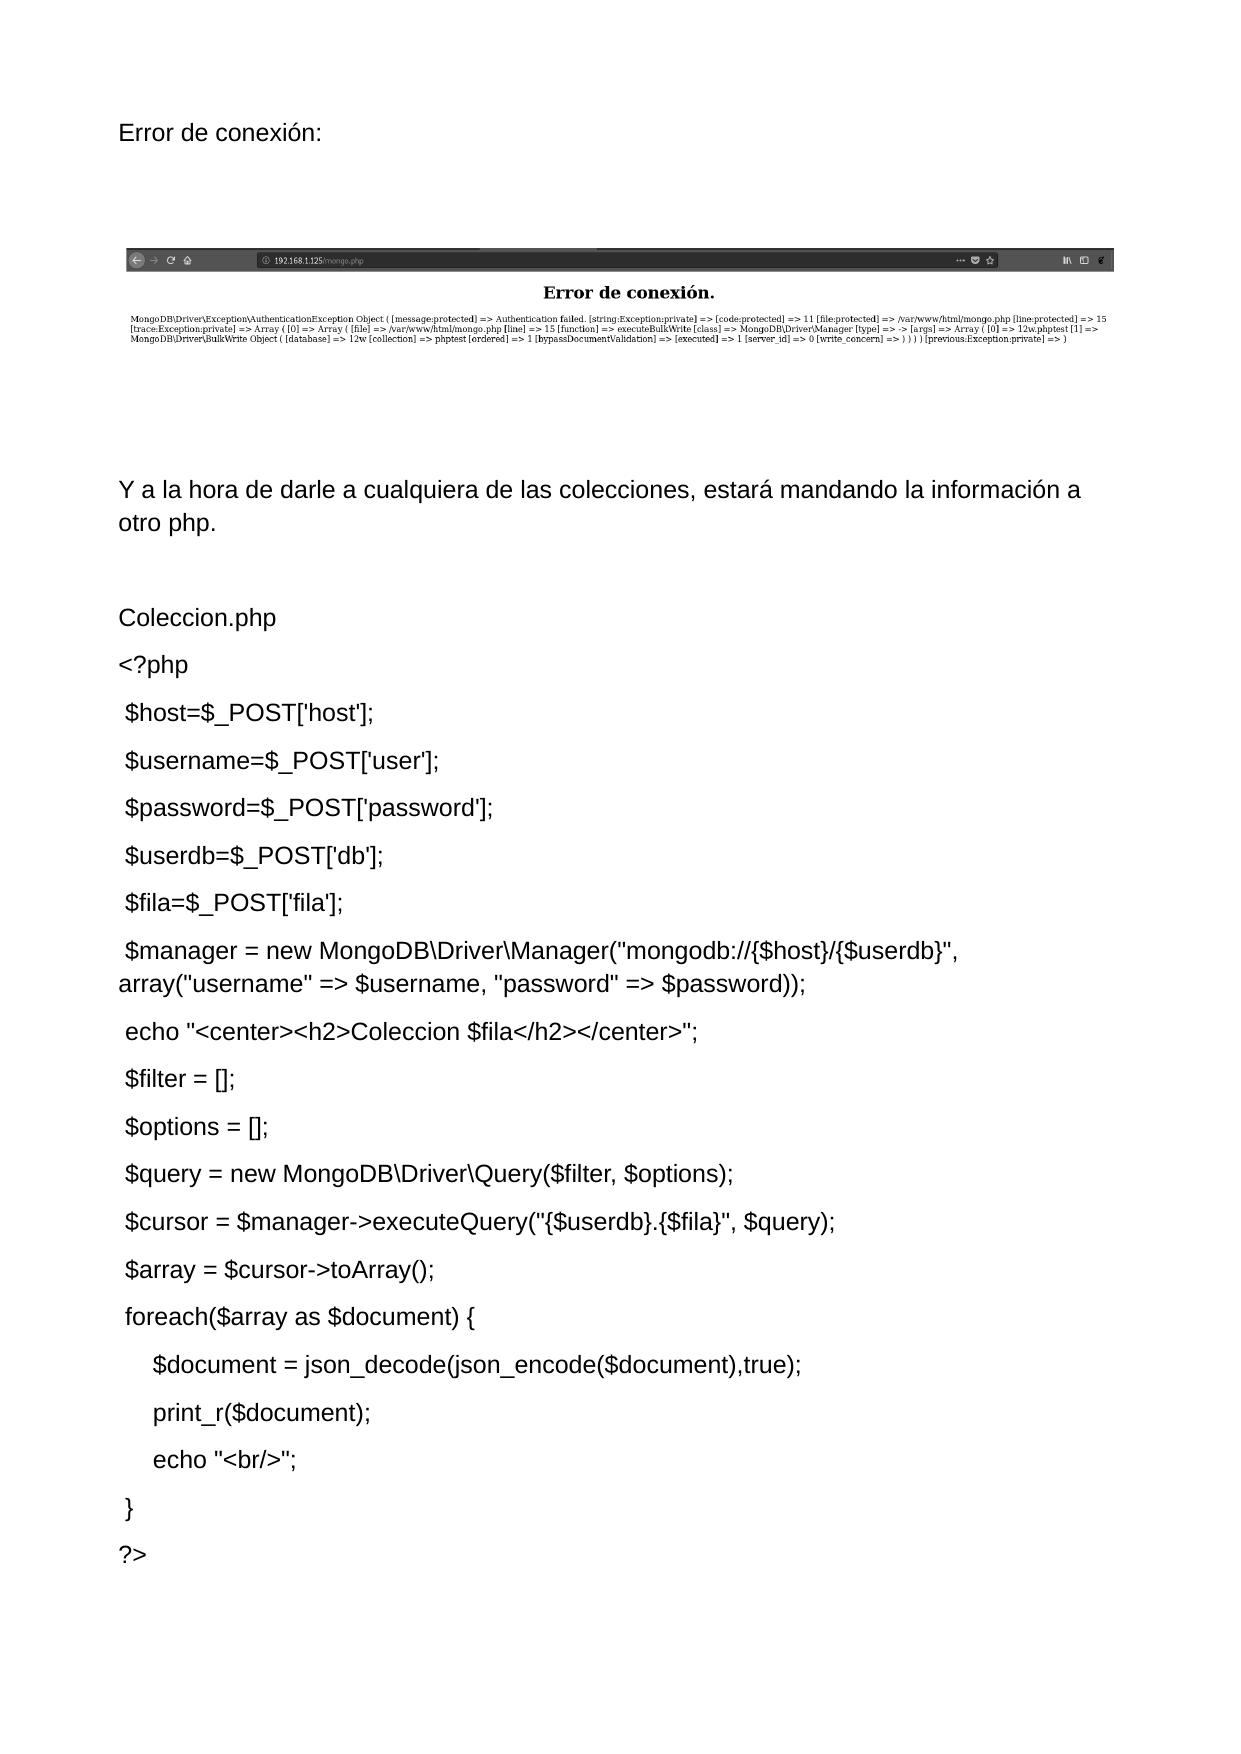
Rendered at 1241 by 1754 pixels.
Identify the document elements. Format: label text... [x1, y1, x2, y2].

text $options = []; [118, 1112, 1122, 1141]
text foreach($array as $document) { [118, 1302, 1122, 1331]
text $manager = new MongoDB\Driver\Manager("mongodb://{$host}/{$userdb}", array("username" => $username, "password" => $password)); [118, 936, 1122, 998]
text $password=$_POST['password']; [118, 793, 1122, 822]
text $filter = []; [118, 1064, 1122, 1093]
text Y a la hora de darle a cualquiera de las colecciones, estará mandando la información a otro php. [118, 474, 1122, 536]
text print_r($document); [118, 1397, 1122, 1426]
text $userdb=$_POST['db']; [118, 841, 1122, 869]
text Error de conexión: [118, 118, 1122, 147]
text $array = $cursor->toArray(); [118, 1255, 1122, 1283]
text } [118, 1493, 1122, 1521]
text $username=$_POST['user']; [118, 746, 1122, 774]
text echo "<center><h2>Coleccion $fila</h2></center>"; [118, 1017, 1122, 1045]
text $host=$_POST['host']; [118, 698, 1122, 727]
text Coleccion.php [118, 603, 1122, 632]
text $cursor = $manager->executeQuery("{$userdb}.{$fila}", $query); [118, 1207, 1122, 1236]
text $document = json_decode(json_encode($document),true); [118, 1350, 1122, 1379]
text echo "<br/>"; [118, 1445, 1122, 1474]
text $fila=$_POST['fila']; [118, 888, 1122, 917]
picture [126, 248, 1114, 275]
text <?php [118, 650, 1122, 679]
text ?> [118, 1540, 1122, 1569]
text $query = new MongoDB\Driver\Query($filter, $options); [118, 1159, 1122, 1188]
